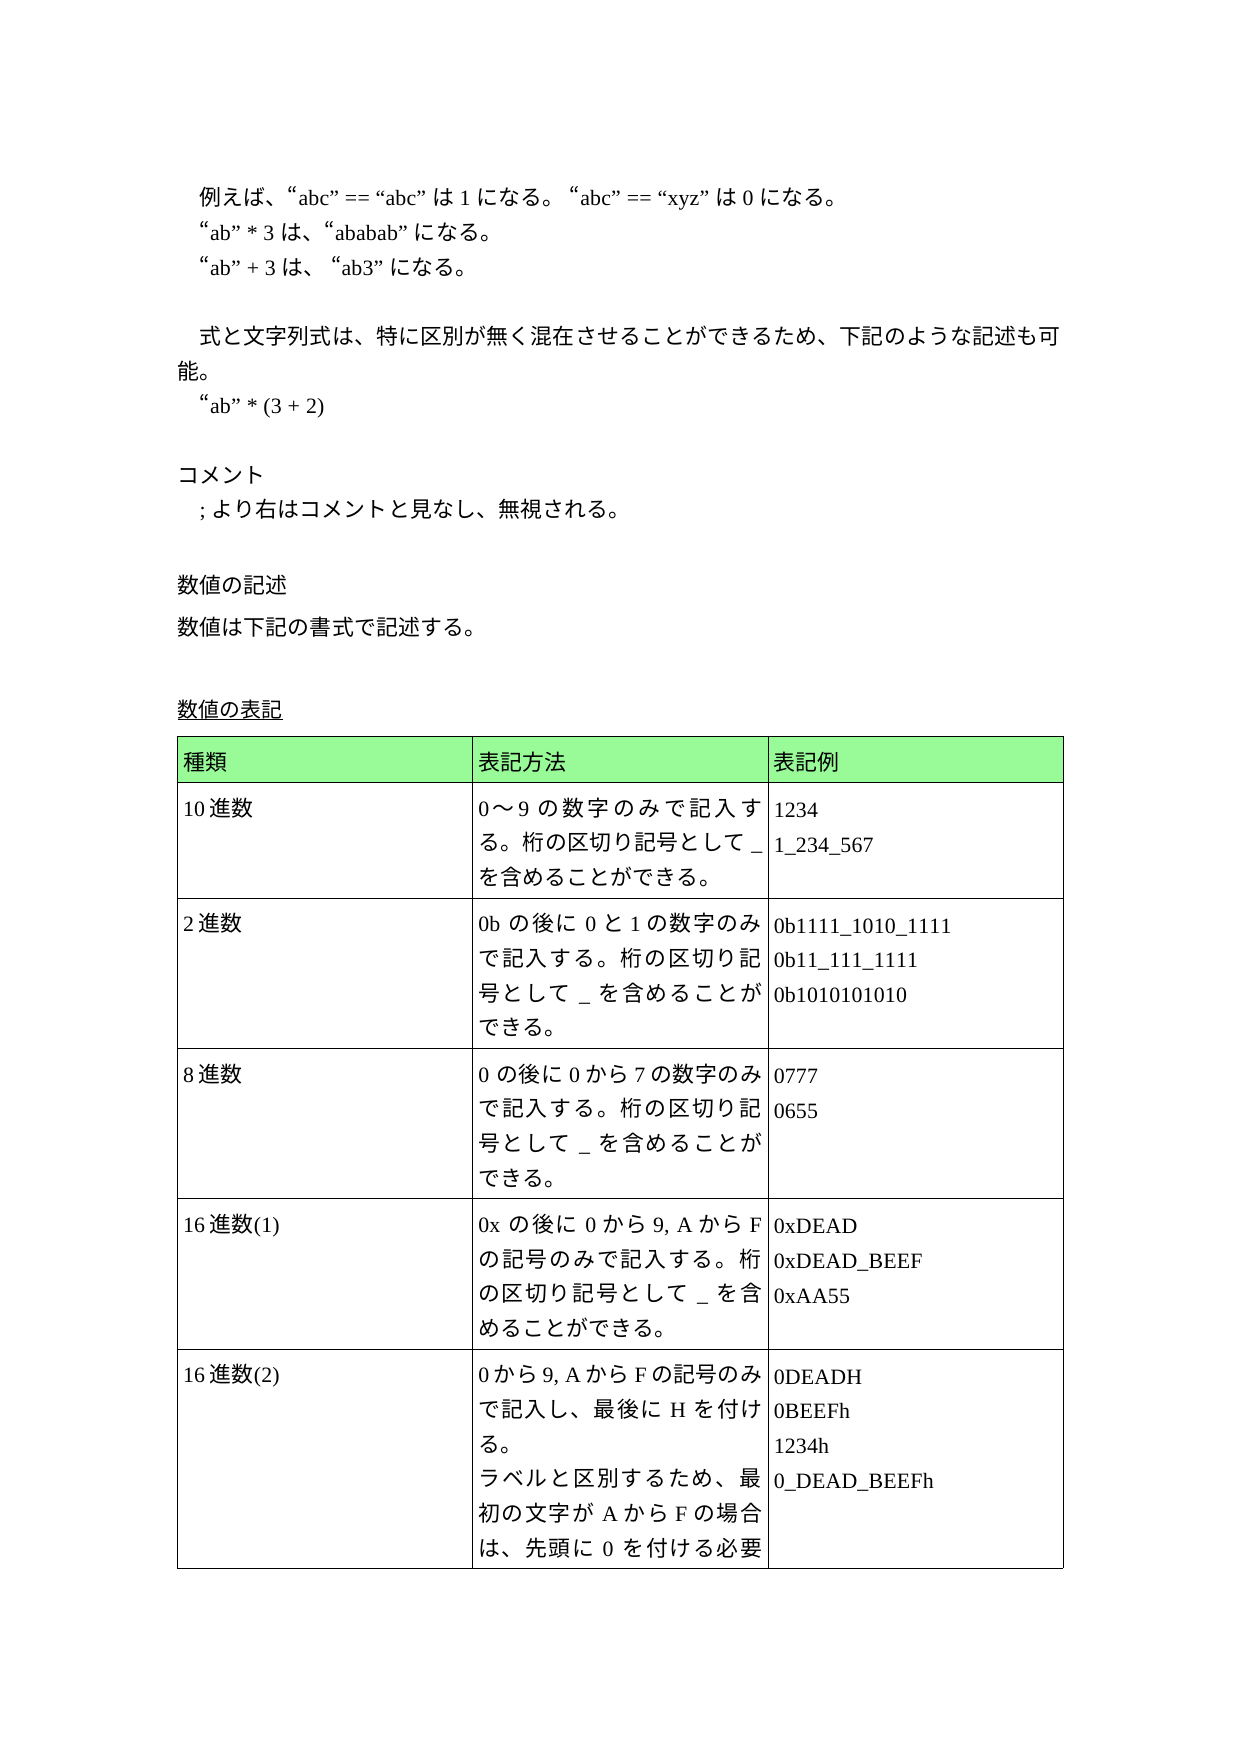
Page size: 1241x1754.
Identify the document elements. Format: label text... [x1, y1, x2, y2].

table_cell 0DEADH 0BEEFh 1234h 0_DEAD_BEEFh [769, 1350, 1063, 1568]
text ; より右はコメントと見なし、無視される。 [177, 489, 1063, 524]
table_cell 0x の後に 0から9, AからFの記号のみで記入する。桁の区切り記号として _ を含めることができる。 [473, 1199, 768, 1348]
text 数値の記述 [177, 565, 1063, 600]
text 数値の表記 [177, 688, 1063, 723]
table_header 表記例 [769, 737, 1063, 782]
table_cell 0から9, AからFの記号のみで記入し、最後に H を付ける。 ラベルと区別するため、最初の文字が AからFの場合は、先頭に 0 を付ける必要 [473, 1350, 768, 1568]
text “ab” * (3 + 2) [177, 385, 1063, 420]
text “ab” + 3 は、 “ab3” になる。 [177, 247, 1063, 281]
text 例えば、“abc” == “abc” は 1 になる。 “abc” == “xyz” は 0 になる。 [177, 177, 1063, 212]
table_cell 16進数(2) [178, 1350, 472, 1568]
table_cell 16進数(1) [178, 1199, 472, 1348]
table_cell 0b の後に 0と1の数字のみで記入する。桁の区切り記号として _ を含めることができる。 [473, 899, 768, 1048]
table_cell 2進数 [178, 899, 472, 1048]
table_header 表記方法 [473, 737, 768, 782]
text “ab” * 3 は、“ababab” になる。 [177, 212, 1063, 247]
table_cell 0 の後に 0から7の数字のみで記入する。桁の区切り記号として _ を含めることができる。 [473, 1049, 768, 1198]
table_cell 0777 0655 [769, 1049, 1063, 1198]
text 数値は下記の書式で記述する。 [177, 607, 1063, 641]
table_header 種類 [178, 737, 472, 782]
text コメント [177, 455, 1063, 489]
table_cell 10進数 [178, 783, 472, 897]
table_cell 0b1111_1010_1111 0b11_111_1111 0b1010101010 [769, 899, 1063, 1048]
table_cell 0xDEAD 0xDEAD_BEEF 0xAA55 [769, 1199, 1063, 1348]
table_cell 0～9の数字のみで記入する。桁の区切り記号として _ を含めることができる。 [473, 783, 768, 897]
table_cell 1234 1_234_567 [769, 783, 1063, 897]
text 式と文字列式は、特に区別が無く混在させることができるため、下記のような記述も可能。 [177, 316, 1063, 385]
table_cell 8進数 [178, 1049, 472, 1198]
